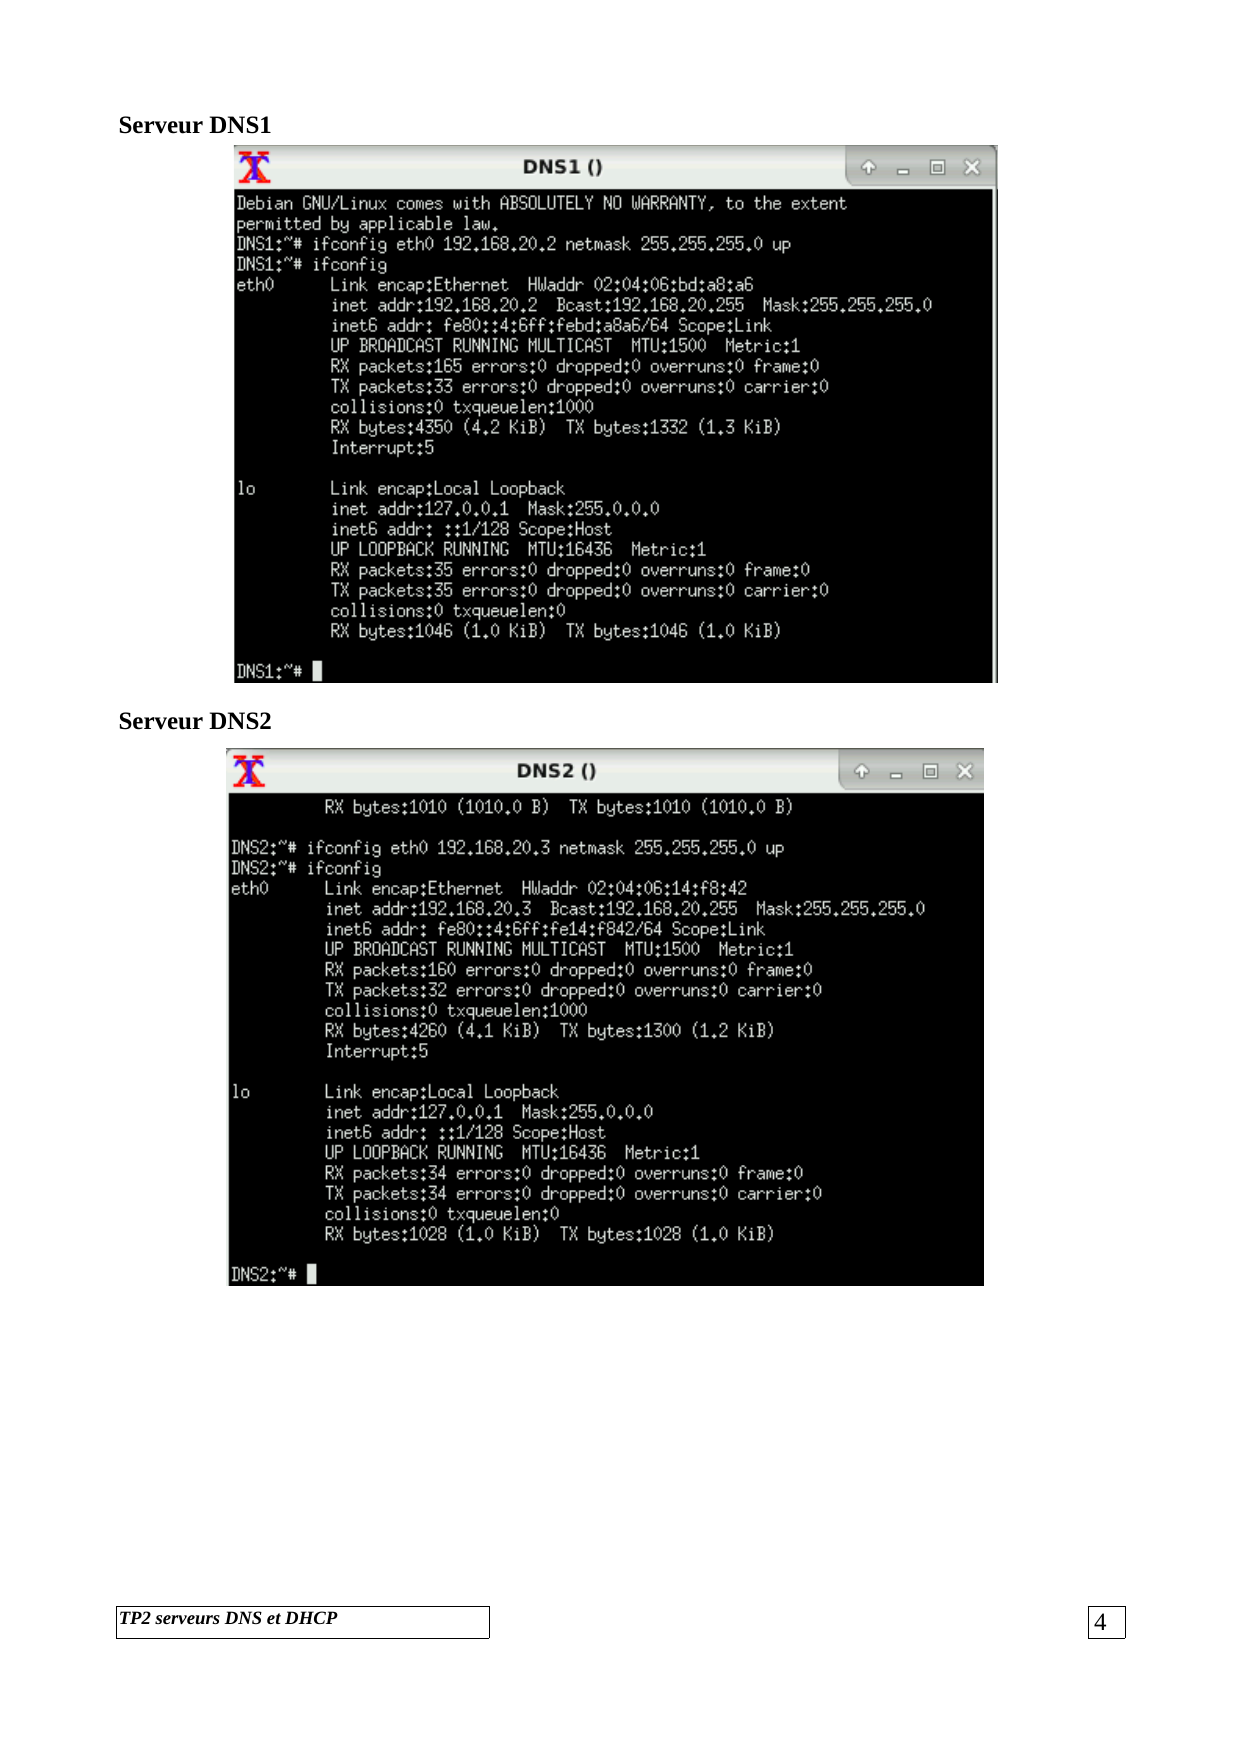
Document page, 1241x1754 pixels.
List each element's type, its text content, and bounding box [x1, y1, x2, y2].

text Serveur DNS1 [118, 110, 1114, 139]
text Serveur DNS2 [118, 204, 1114, 735]
picture [233, 145, 998, 683]
picture [226, 748, 984, 1286]
